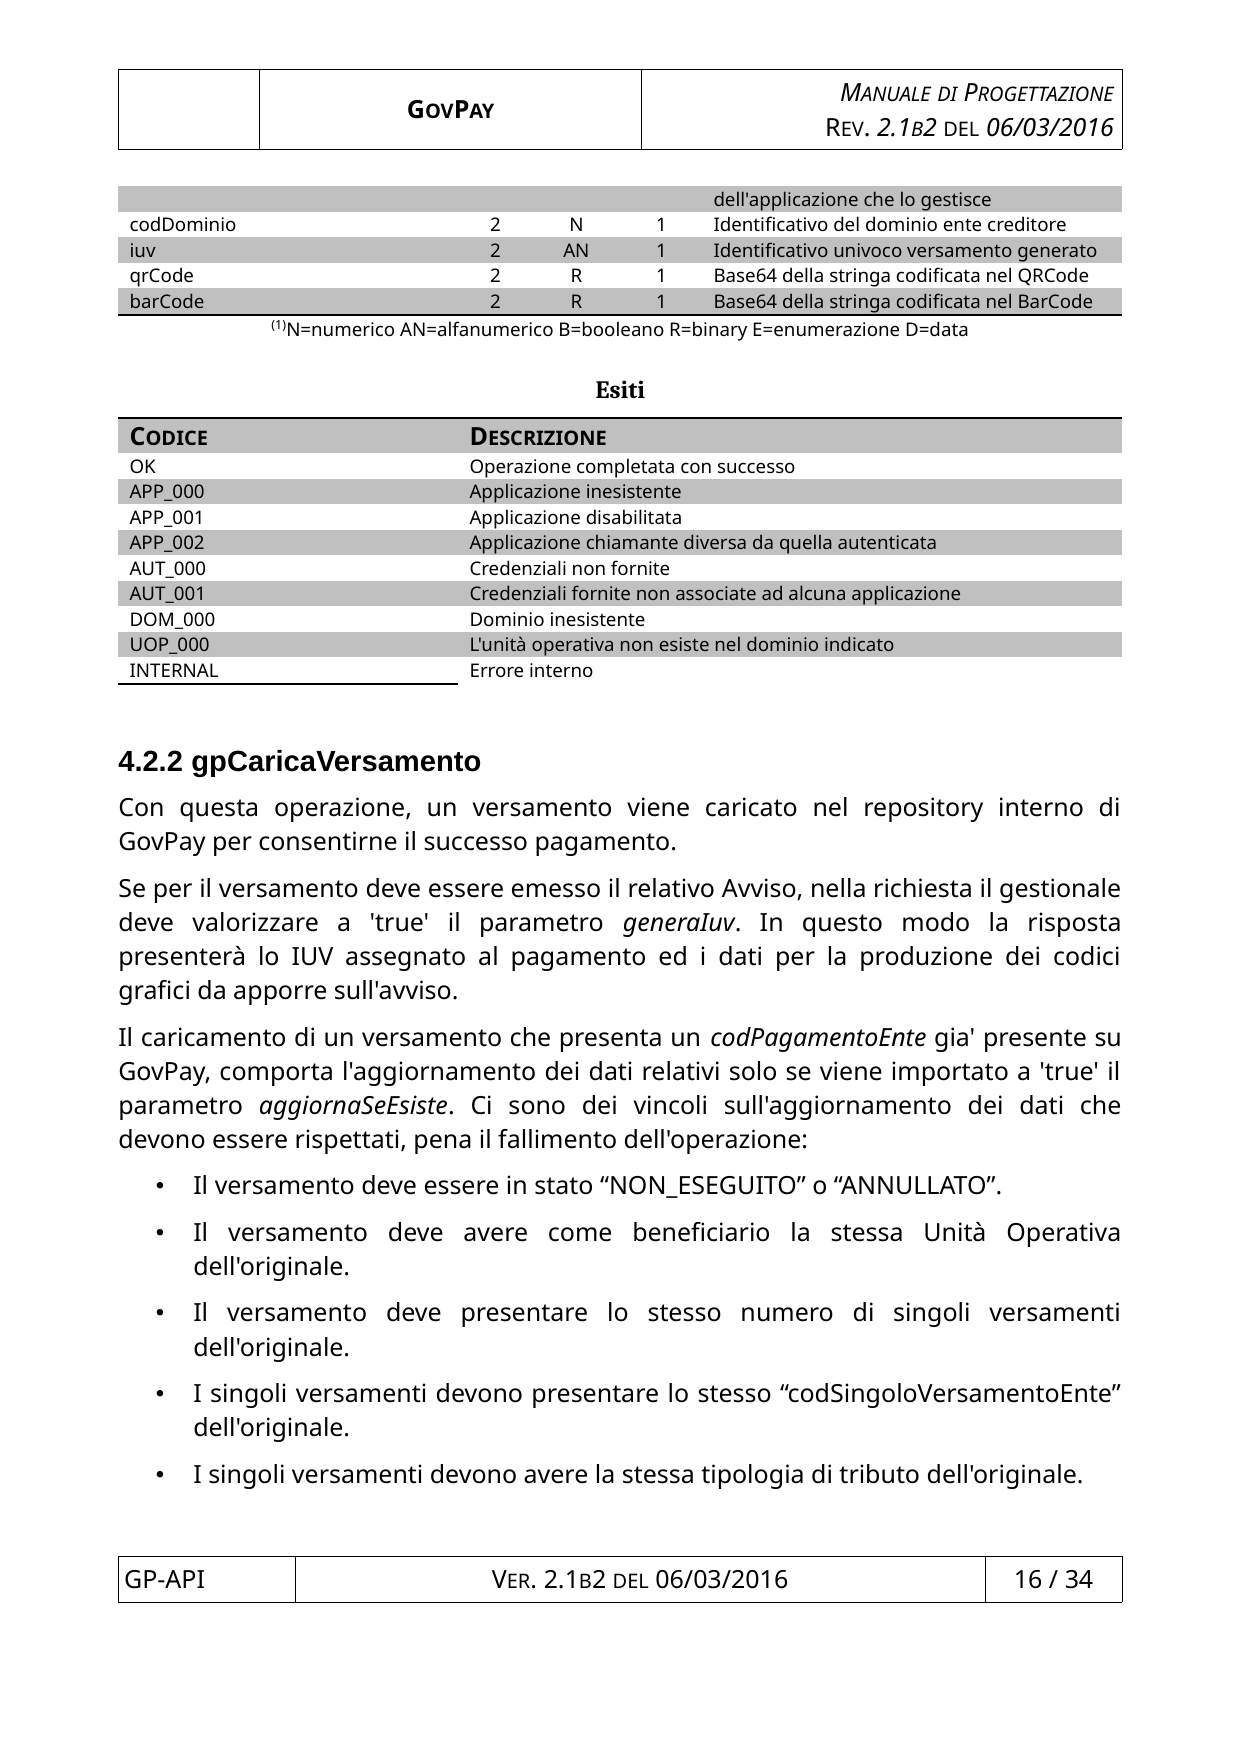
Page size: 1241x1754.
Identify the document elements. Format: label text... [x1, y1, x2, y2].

table_cell R [532, 263, 620, 288]
list Il versamento deve essere in stato “NON_ESEGUITO” o “ANNULLATO”. [156, 1168, 1122, 1202]
table_cell APP_001 [118, 504, 458, 529]
table_cell Codice [118, 419, 458, 453]
table_cell Applicazione disabilitata [458, 504, 1122, 529]
table_cell 2 [458, 212, 532, 237]
table_cell Descrizione [458, 419, 1122, 453]
table_cell AN [532, 237, 620, 263]
subtitle gpCaricaVersamento [118, 744, 1122, 777]
table_cell AUT_001 [118, 581, 458, 606]
table_cell N [532, 212, 620, 237]
table_cell 2 [458, 288, 532, 314]
table_cell 2 [458, 237, 532, 263]
table_cell INTERNAL [118, 657, 458, 683]
table_cell [532, 186, 620, 212]
table_cell iuv [118, 237, 458, 263]
table_cell DOM_000 [118, 606, 458, 632]
list I singoli versamenti devono avere la stessa tipologia di tributo dell'originale. [156, 1456, 1122, 1490]
table_header Esiti [118, 376, 1122, 417]
table_cell Identificativo del dominio ente creditore [702, 212, 1122, 237]
table_cell Base64 della stringa codificata nel BarCode [702, 288, 1122, 314]
table_cell qrCode [118, 263, 458, 288]
table_cell L'unità operativa non esiste nel dominio indicato [458, 632, 1122, 657]
table_cell APP_002 [118, 530, 458, 555]
table_cell Identificativo univoco versamento generato [702, 237, 1122, 263]
table_cell UOP_000 [118, 632, 458, 657]
table_cell R [532, 288, 620, 314]
table_cell 2 [458, 263, 532, 288]
list Il versamento deve avere come beneficiario la stessa Unità Operativa dell'originale. [156, 1214, 1122, 1283]
table_cell Operazione completata con successo [458, 453, 1122, 478]
table_cell Base64 della stringa codificata nel QRCode [702, 263, 1122, 288]
table_cell Credenziali non fornite [458, 555, 1122, 581]
list I singoli versamenti devono presentare lo stesso “codSingoloVersamentoEnte” dell'originale. [156, 1376, 1122, 1444]
table_cell [118, 186, 458, 212]
table_cell OK [118, 453, 458, 478]
table_cell dell'applicazione che lo gestisce [702, 186, 1122, 212]
table_cell 1 [620, 212, 702, 237]
table_cell Applicazione chiamante diversa da quella autenticata [458, 530, 1122, 555]
text Se per il versamento deve essere emesso il relativo Avviso, nella richiesta il gestionale deve valorizzare a 'true' il parametro generaIuv. In questo modo la risposta presenterà lo IUV assegnato al pagamento ed i dati per la produzione dei codici grafici da apporre sull'avviso. [118, 870, 1122, 1007]
table_cell 1 [620, 288, 702, 314]
text Con questa operazione, un versamento viene caricato nel repository interno di GovPay per consentirne il successo pagamento. [118, 790, 1122, 858]
text (1)N=numerico AN=alfanumerico B=booleano R=binary E=enumerazione D=data [118, 316, 1122, 341]
table_cell barCode [118, 288, 458, 314]
table_cell APP_000 [118, 479, 458, 504]
table_cell codDominio [118, 212, 458, 237]
table_cell Errore interno [458, 657, 1122, 683]
table_cell AUT_000 [118, 555, 458, 581]
table_cell Credenziali fornite non associate ad alcuna applicazione [458, 581, 1122, 606]
table_cell [458, 186, 532, 212]
table_cell Dominio inesistente [458, 606, 1122, 632]
table_cell 1 [620, 237, 702, 263]
text Il caricamento di un versamento che presenta un codPagamentoEnte gia' presente su GovPay, comporta l'aggiornamento dei dati relativi solo se viene importato a 'true' il parametro aggiornaSeEsiste. Ci sono dei vincoli sull'aggiornamento dei dati che devono essere rispettati, pena il fallimento dell'operazione: [118, 1019, 1122, 1155]
table_cell 1 [620, 263, 702, 288]
table_cell [620, 186, 702, 212]
table_cell Applicazione inesistente [458, 479, 1122, 504]
list Il versamento deve presentare lo stesso numero di singoli versamenti dell'originale. [156, 1295, 1122, 1363]
